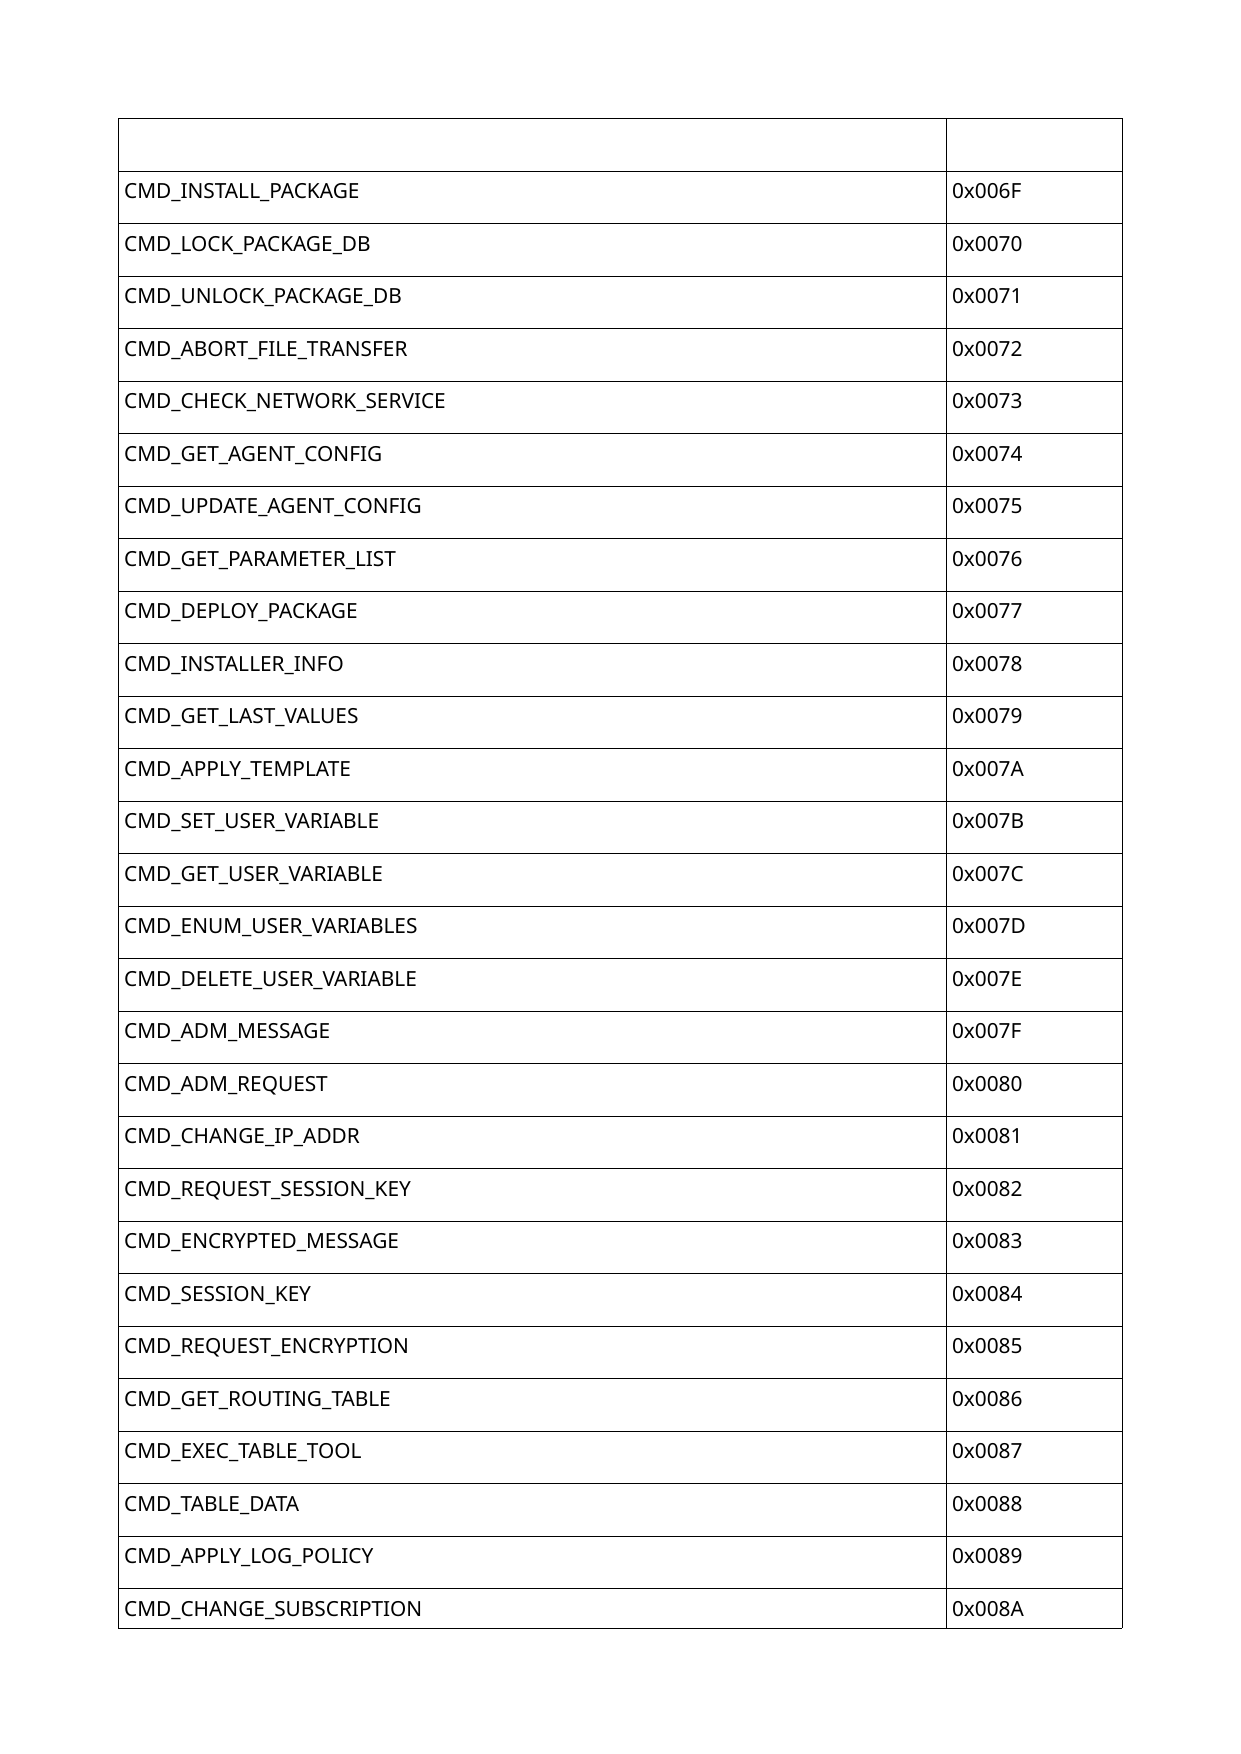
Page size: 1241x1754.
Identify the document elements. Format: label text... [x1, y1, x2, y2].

table_cell [119, 119, 946, 171]
table_cell 0x0079 [947, 697, 1122, 748]
table_cell CMD_DEPLOY_PACKAGE [119, 592, 946, 643]
table_cell CMD_INSTALL_PACKAGE [119, 172, 946, 223]
table_cell CMD_REQUEST_SESSION_KEY [119, 1169, 946, 1221]
table_cell CMD_SET_USER_VARIABLE [119, 802, 946, 853]
table_cell CMD_ADM_MESSAGE [119, 1012, 946, 1063]
table_cell CMD_UPDATE_AGENT_CONFIG [119, 487, 946, 538]
table_cell 0x007A [947, 749, 1122, 801]
table_cell 0x0072 [947, 329, 1122, 381]
table_cell 0x0071 [947, 277, 1122, 328]
table_cell CMD_INSTALLER_INFO [119, 644, 946, 696]
table_cell 0x008A [947, 1589, 1122, 1628]
table_cell 0x0073 [947, 382, 1122, 433]
table_cell 0x007D [947, 907, 1122, 958]
table_cell CMD_REQUEST_ENCRYPTION [119, 1327, 946, 1378]
table_cell CMD_CHECK_NETWORK_SERVICE [119, 382, 946, 433]
table_cell 0x007C [947, 854, 1122, 906]
table_cell CMD_APPLY_TEMPLATE [119, 749, 946, 801]
table_cell CMD_GET_AGENT_CONFIG [119, 434, 946, 486]
table_cell 0x0087 [947, 1432, 1122, 1483]
table_cell CMD_ENCRYPTED_MESSAGE [119, 1222, 946, 1273]
table_cell 0x0070 [947, 224, 1122, 276]
table_cell CMD_UNLOCK_PACKAGE_DB [119, 277, 946, 328]
table_cell CMD_GET_LAST_VALUES [119, 697, 946, 748]
table_cell 0x0075 [947, 487, 1122, 538]
table_cell 0x007E [947, 959, 1122, 1011]
table_cell CMD_EXEC_TABLE_TOOL [119, 1432, 946, 1483]
table_cell 0x0085 [947, 1327, 1122, 1378]
table_cell 0x007B [947, 802, 1122, 853]
table_cell 0x0074 [947, 434, 1122, 486]
table_cell CMD_GET_PARAMETER_LIST [119, 539, 946, 591]
table_cell 0x0076 [947, 539, 1122, 591]
table_cell 0x0081 [947, 1117, 1122, 1168]
table_cell 0x0077 [947, 592, 1122, 643]
table_cell 0x0086 [947, 1379, 1122, 1431]
table_cell CMD_ABORT_FILE_TRANSFER [119, 329, 946, 381]
table_cell CMD_ADM_REQUEST [119, 1064, 946, 1116]
table_cell 0x0080 [947, 1064, 1122, 1116]
table_cell CMD_LOCK_PACKAGE_DB [119, 224, 946, 276]
table_cell CMD_GET_ROUTING_TABLE [119, 1379, 946, 1431]
table_cell CMD_ENUM_USER_VARIABLES [119, 907, 946, 958]
table_cell 0x0078 [947, 644, 1122, 696]
table_cell 0x0088 [947, 1484, 1122, 1536]
table_cell CMD_CHANGE_SUBSCRIPTION [119, 1589, 946, 1628]
table_cell CMD_DELETE_USER_VARIABLE [119, 959, 946, 1011]
table_cell CMD_APPLY_LOG_POLICY [119, 1537, 946, 1588]
table_cell 0x007F [947, 1012, 1122, 1063]
table_cell [947, 119, 1122, 171]
table_cell 0x0084 [947, 1274, 1122, 1326]
table_cell 0x0083 [947, 1222, 1122, 1273]
table_cell CMD_GET_USER_VARIABLE [119, 854, 946, 906]
table_cell CMD_TABLE_DATA [119, 1484, 946, 1536]
table_cell CMD_CHANGE_IP_ADDR [119, 1117, 946, 1168]
table_cell 0x006F [947, 172, 1122, 223]
table_cell CMD_SESSION_KEY [119, 1274, 946, 1326]
table_cell 0x0089 [947, 1537, 1122, 1588]
table_cell 0x0082 [947, 1169, 1122, 1221]
